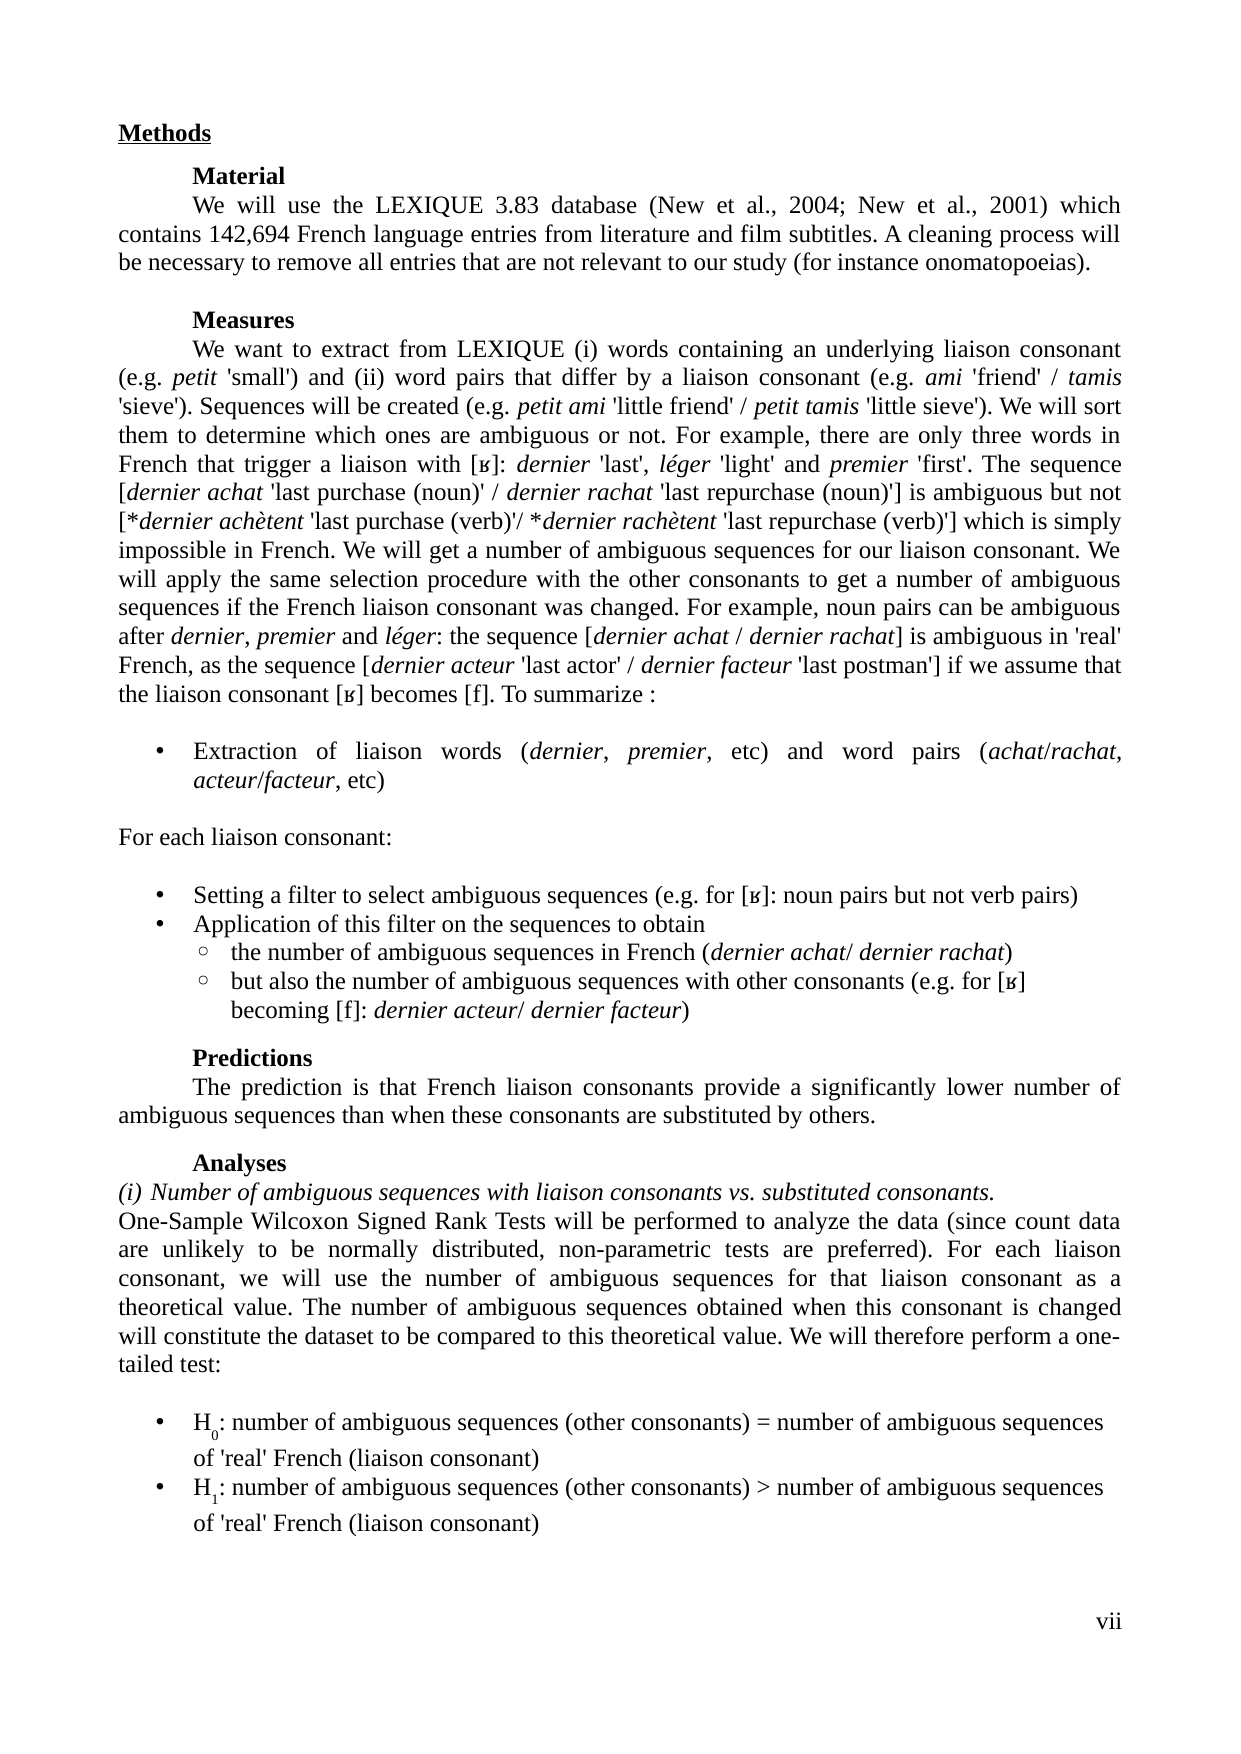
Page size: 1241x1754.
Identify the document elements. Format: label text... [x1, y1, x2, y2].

list Extraction of liaison words (dernier, premier, etc) and word pairs (achat/rachat, acteur/facteur, etc) [156, 736, 1122, 794]
list Application of this filter on the sequences to obtain [156, 909, 1122, 937]
list Setting a filter to select ambiguous sequences (e.g. for [ʁ]: noun pairs but not verb pairs) [156, 880, 1122, 909]
list H0: number of ambiguous sequences (other consonants) = number of ambiguous sequences of 'real' French (liaison consonant) [156, 1407, 1122, 1472]
list H1: number of ambiguous sequences (other consonants) > number of ambiguous sequences of 'real' French (liaison consonant) [156, 1472, 1122, 1536]
list but also the number of ambiguous sequences with other consonants (e.g. for [ʁ] becoming [f]: dernier acteur/ dernier facteur) [193, 966, 1122, 1024]
text (i) Number of ambiguous sequences with liaison consonants vs. substituted consonants. [118, 1177, 1122, 1206]
text Predictions [118, 1043, 1122, 1072]
text Measures [118, 305, 1122, 334]
text For each liaison consonant: [118, 822, 1122, 851]
text One-Sample Wilcoxon Signed Rank Tests will be performed to analyze the data (since count data are unlikely to be normally distributed, non-parametric tests are preferred). For each liaison consonant, we will use the number of ambiguous sequences for that liaison consonant as a theoretical value. The number of ambiguous sequences obtained when this consonant is changed will constitute the dataset to be compared to this theoretical value. We will therefore perform a one-tailed test: [118, 1206, 1122, 1378]
list the number of ambiguous sequences in French (dernier achat/ dernier rachat) [193, 937, 1122, 966]
text The prediction is that French liaison consonants provide a significantly lower number of ambiguous sequences than when these consonants are substituted by others. [118, 1072, 1122, 1129]
text Material [118, 161, 1122, 190]
text Analyses [118, 1148, 1122, 1177]
text We want to extract from LEXIQUE (i) words containing an underlying liaison consonant (e.g. petit 'small') and (ii) word pairs that differ by a liaison consonant (e.g. ami 'friend' / tamis 'sieve'). Sequences will be created (e.g. petit ami 'little friend' / petit tamis 'little sieve'). We will sort them to determine which ones are ambiguous or not. For example, there are only three words in French that trigger a liaison with [ʁ]: dernier 'last', léger 'light' and premier 'first'. The sequence [dernier achat 'last purchase (noun)' / dernier rachat 'last repurchase (noun)'] is ambiguous but not [*dernier achètent 'last purchase (verb)'/ *dernier rachètent 'last repurchase (verb)'] which is simply impossible in French. We will get a number of ambiguous sequences for our liaison consonant. We will apply the same selection procedure with the other consonants to get a number of ambiguous sequences if the French liaison consonant was changed. For example, noun pairs can be ambiguous after dernier, premier and léger: the sequence [dernier achat / dernier rachat] is ambiguous in 'real' French, as the sequence [dernier acteur 'last actor' / dernier facteur 'last postman'] if we assume that the liaison consonant [ʁ] becomes [f]. To summarize : [118, 334, 1122, 707]
text We will use the LEXIQUE 3.83 database (New et al., 2004; New et al., 2001) which contains 142,694 French language entries from literature and film subtitles. A cleaning process will be necessary to remove all entries that are not relevant to our study (for instance onomatopoeias). [118, 190, 1122, 276]
text Methods [118, 118, 1122, 147]
